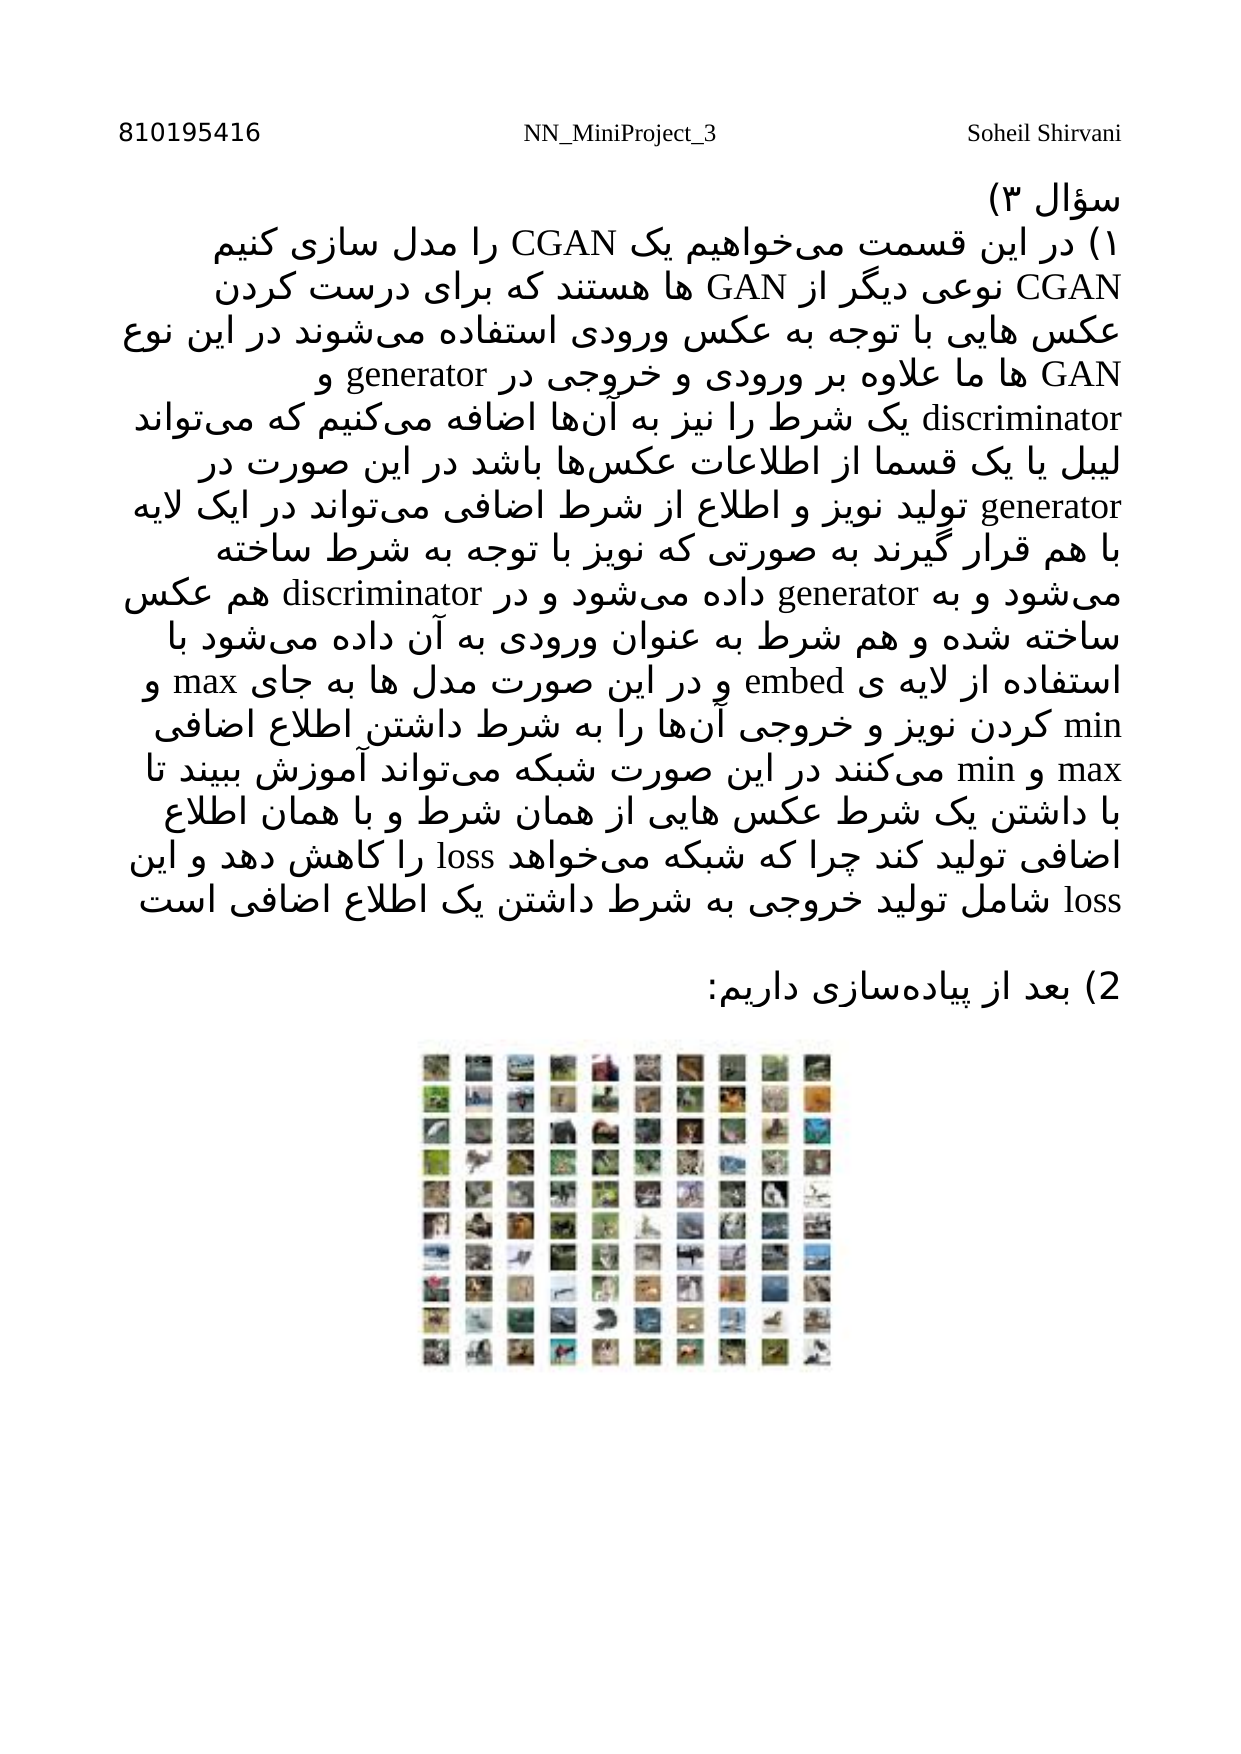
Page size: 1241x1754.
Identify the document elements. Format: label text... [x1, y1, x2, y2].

text سؤال ۳) [118, 177, 1122, 221]
text 2) بعد از پیاده‌سازی داریم: [118, 964, 1122, 1008]
text ۱) در این قسمت می‌خواهیم یک CGAN را مدل سازی کنیم [118, 221, 1122, 264]
text CGAN نوعی دیگر از GAN ها هستند که برای درست کردن عکس هایی با توجه به عکس ورودی استفاده می‌شوند در این نوع GAN ها ما علاوه بر ورودی و خروجی در generator و discriminator یک شرط را نیز به آن‌ها اضافه می‌کنیم که می‌تواند لیبل یا یک قسما از اطلاعات عکس‌ها باشد در این صورت در generator تولید نویز و اطلاع از شرط اضافی می‌تواند در ایک لایه با هم قرار گیرند به صورتی که نویز با توجه به شرط ساخته می‌شود و به generator داده می‌شود و در discriminator هم عکس ساخته شده و هم شرط به عنوان ورودی به آن داده می‌شود با استفاده از لایه ی embed و در این صورت مدل ها به جای max و min کردن نویز و خروجی آن‌ها را به شرط داشتن اطلاع اضافی max و min می‌کنند در این صورت شبکه می‌تواند آموزش ببیند تا با داشتن یک شرط عکس هایی از همان شرط و با همان اطلاع اضافی تولید کند چرا که شبکه می‌خواهد loss را کاهش دهد و این loss شامل تولید خروجی به شرط داشتن یک اطلاع اضافی است [118, 264, 1122, 921]
picture [352, 1007, 888, 1410]
